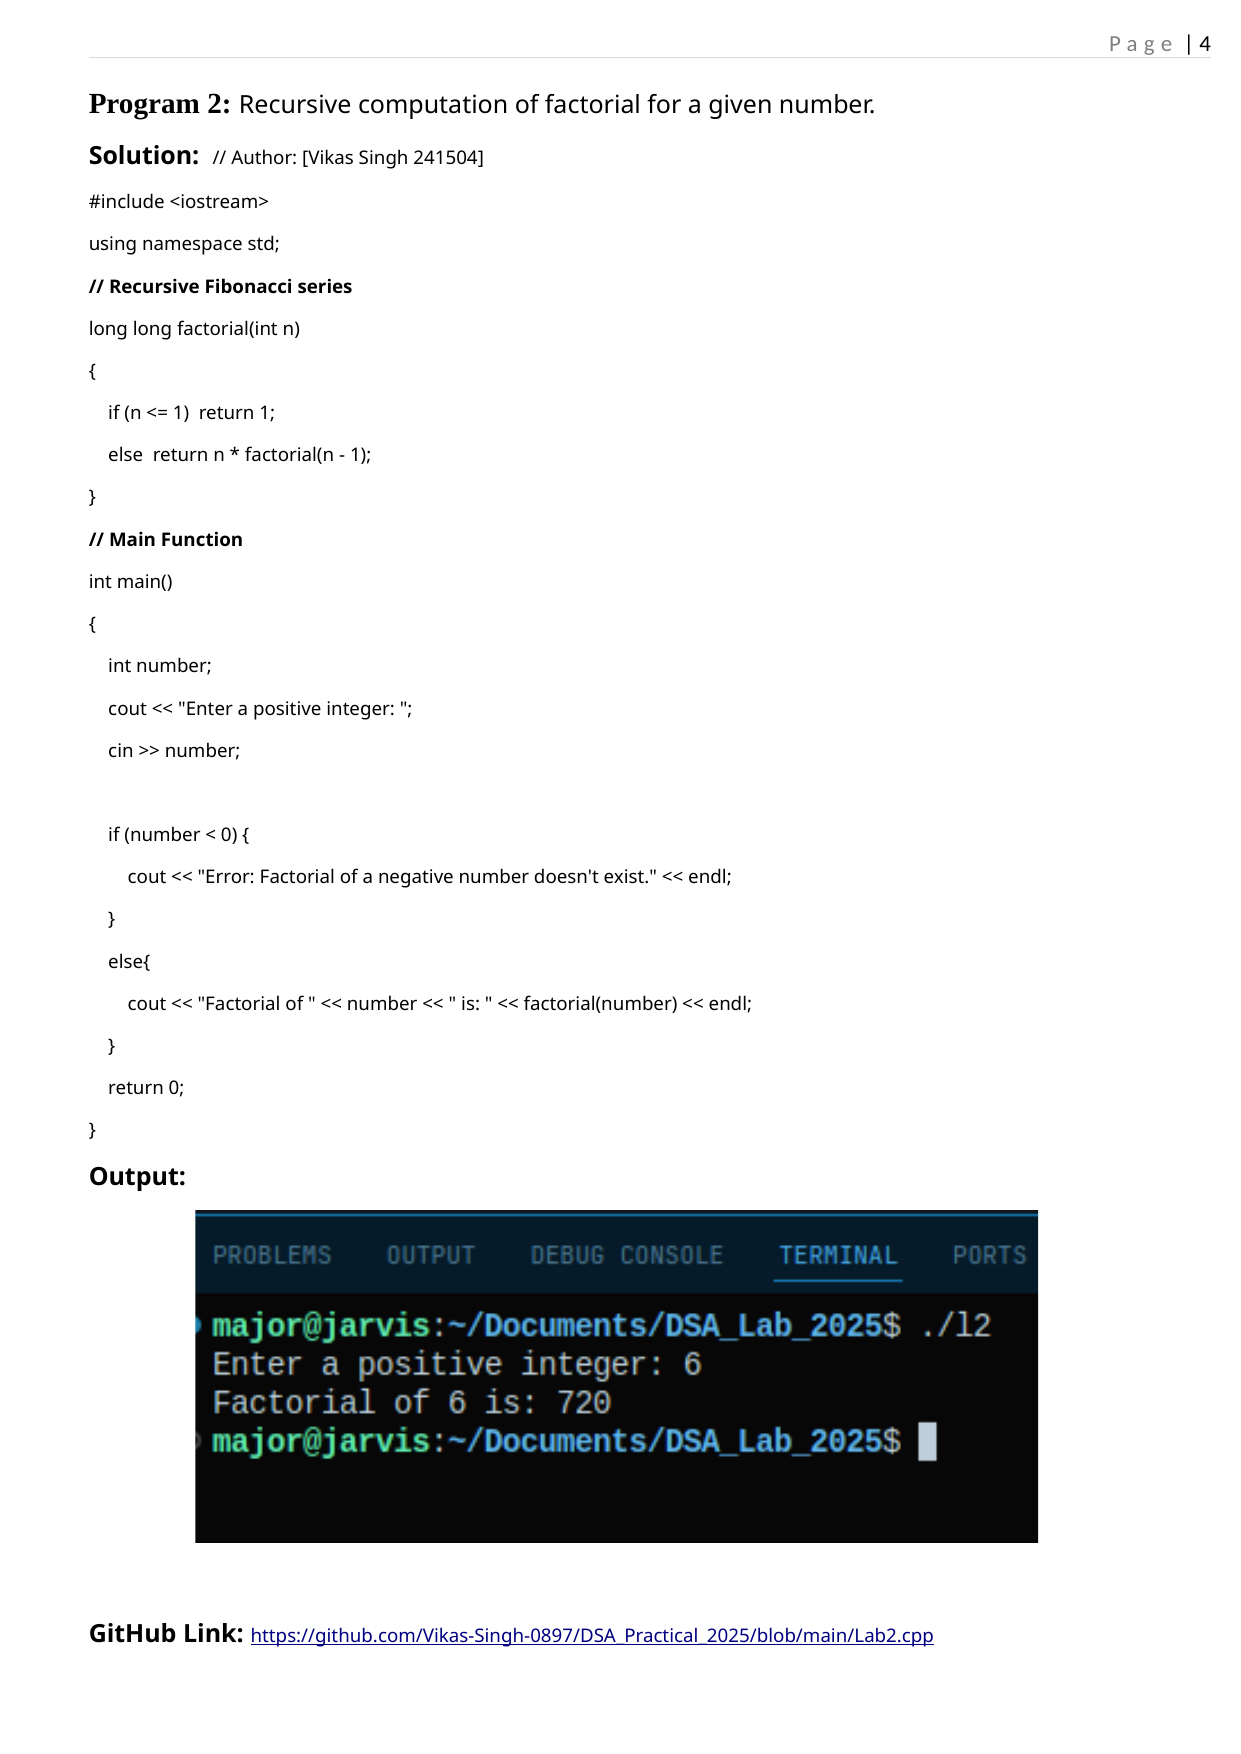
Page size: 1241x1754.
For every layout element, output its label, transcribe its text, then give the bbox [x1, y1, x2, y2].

text } [88, 1117, 1211, 1142]
text cout << "Enter a positive integer: "; [88, 695, 1211, 720]
text return 0; [88, 1074, 1211, 1100]
text Program 2: Recursive computation of factorial for a given number. [88, 87, 1211, 121]
text cin >> number; [88, 737, 1211, 762]
text cout << "Factorial of " << number << " is: " << factorial(number) << endl; [88, 990, 1211, 1016]
text int main() [88, 568, 1211, 594]
text } [88, 484, 1211, 509]
text else{ [88, 948, 1211, 973]
text GitHub Link: https://github.com/Vikas-Singh-0897/DSA_Practical_2025/blob/main/Lab2.cpp [88, 1615, 1211, 1649]
text { [88, 357, 1211, 383]
text long long factorial(int n) [88, 315, 1211, 341]
text } [88, 1032, 1211, 1058]
text cout << "Error: Factorial of a negative number doesn't exist." << endl; [88, 863, 1211, 889]
text // Main Function [88, 526, 1211, 552]
text } [88, 906, 1211, 931]
text // Recursive Fibonacci series [88, 273, 1211, 298]
text using namespace std; [88, 231, 1211, 256]
text { [88, 610, 1211, 636]
text int number; [88, 653, 1211, 678]
text if (n <= 1) return 1; [88, 399, 1211, 425]
text if (number < 0) { [88, 821, 1211, 847]
picture [195, 1210, 1039, 1543]
text Output: [88, 1159, 1211, 1193]
text else return n * factorial(n - 1); [88, 442, 1211, 467]
text Solution: // Author: [Vikas Singh 241504] [88, 138, 1211, 172]
text #include <iostream> [88, 188, 1211, 214]
